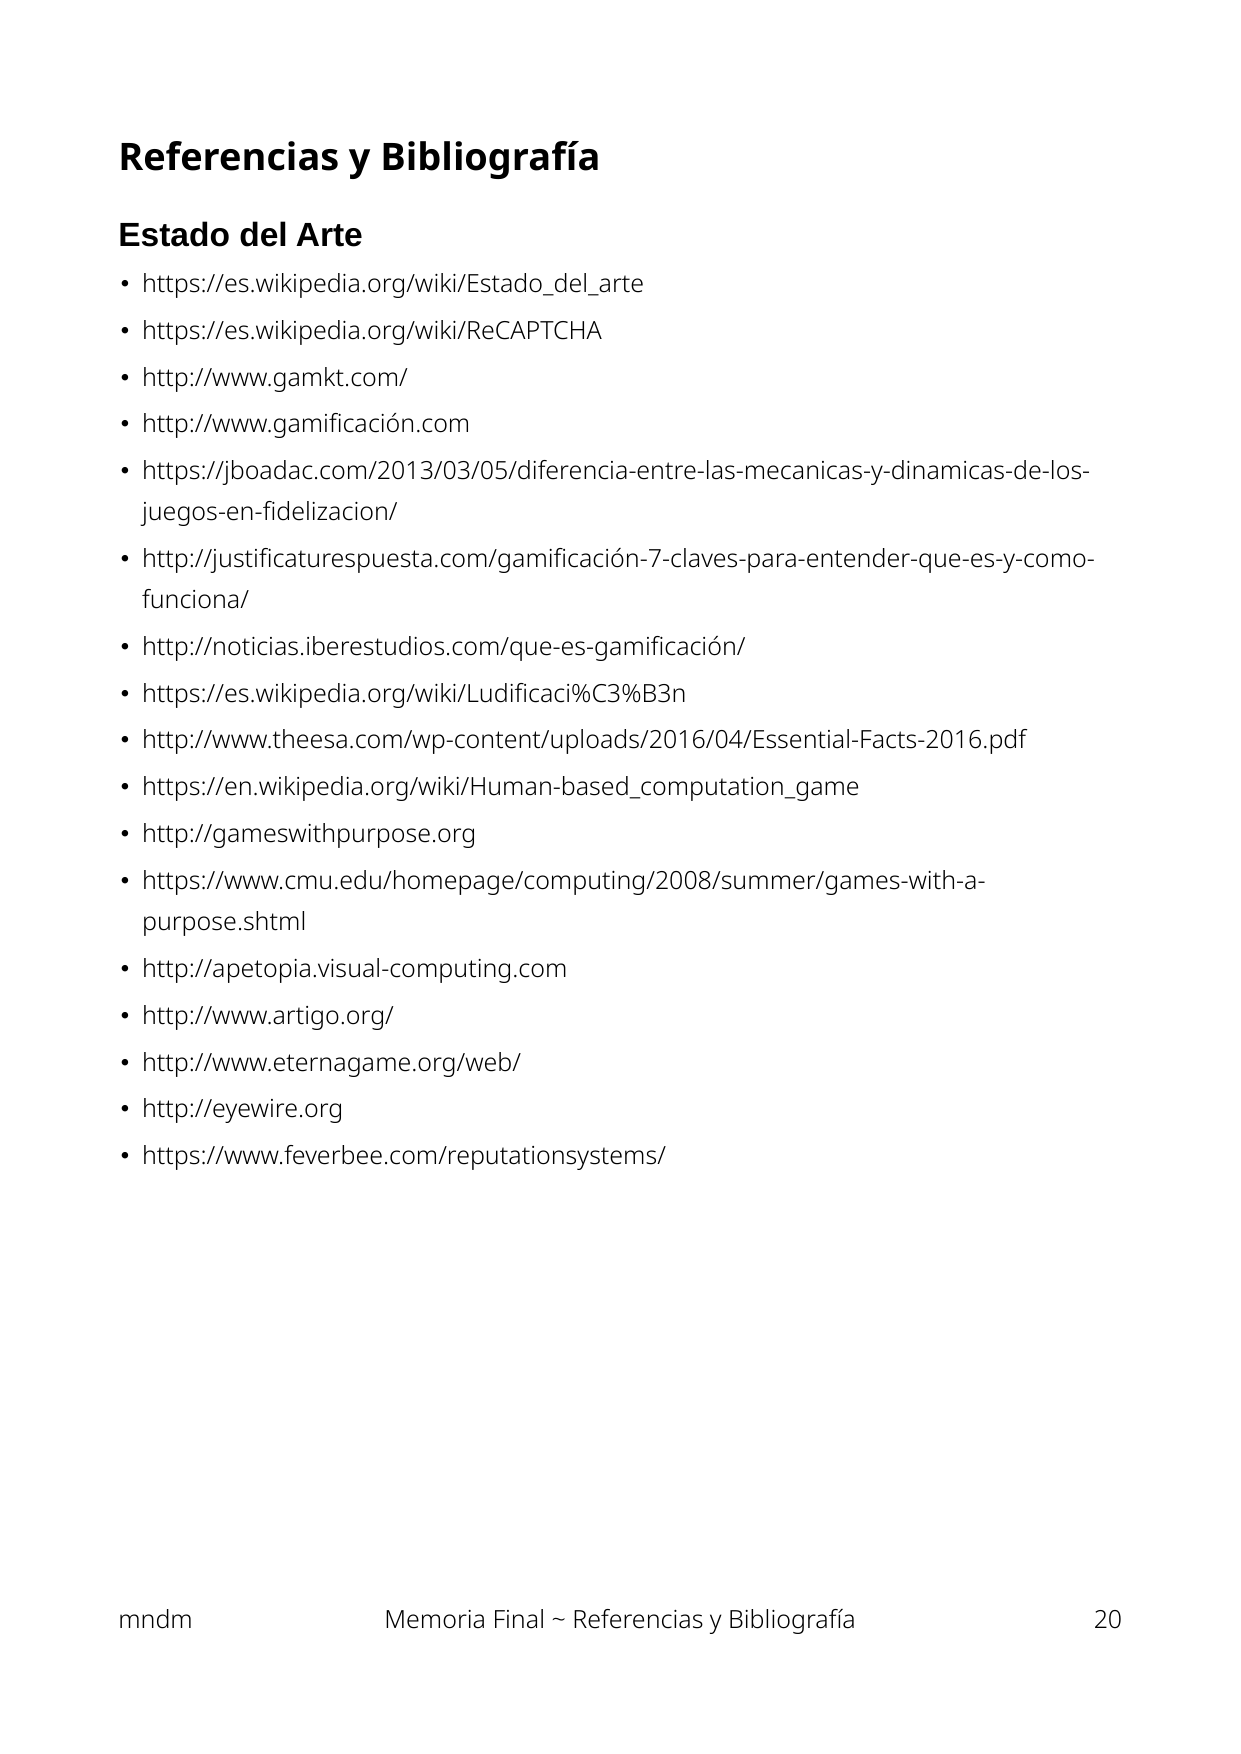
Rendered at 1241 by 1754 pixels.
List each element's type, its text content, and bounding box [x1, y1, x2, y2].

subtitle Referencias y Bibliografía [118, 130, 1122, 182]
list http://www.eternagame.org/web/ [121, 1044, 1122, 1078]
list http://eyewire.org [121, 1091, 1122, 1125]
list https://www.feverbee.com/reputationsystems/ [121, 1138, 1122, 1172]
list http://apetopia.visual-computing.com [121, 951, 1122, 984]
list http://www.artigo.org/ [121, 997, 1122, 1031]
list http://www.gamificación.com [121, 406, 1122, 440]
list http://gameswithpurpose.org [121, 816, 1122, 850]
list https://es.wikipedia.org/wiki/Ludificaci%C3%B3n [121, 675, 1122, 709]
list http://justificaturespuesta.com/gamificación-7-claves-para-entender-que-es-y-como-funciona/ [121, 541, 1122, 616]
list http://noticias.iberestudios.com/que-es-gamificación/ [121, 628, 1122, 662]
list http://www.theesa.com/wp-content/uploads/2016/04/Essential-Facts-2016.pdf [121, 722, 1122, 756]
list https://es.wikipedia.org/wiki/Estado_del_arte [121, 266, 1122, 299]
list https://jboadac.com/2013/03/05/diferencia-entre-las-mecanicas-y-dinamicas-de-los-juegos-en-fidelizacion/ [121, 453, 1122, 528]
subtitle Estado del Arte [118, 214, 1122, 253]
list http://www.gamkt.com/ [121, 359, 1122, 393]
list https://es.wikipedia.org/wiki/ReCAPTCHA [121, 312, 1122, 346]
list https://www.cmu.edu/homepage/computing/2008/summer/games-with-a-purpose.shtml [121, 863, 1122, 938]
list https://en.wikipedia.org/wiki/Human-based_computation_game [121, 769, 1122, 803]
